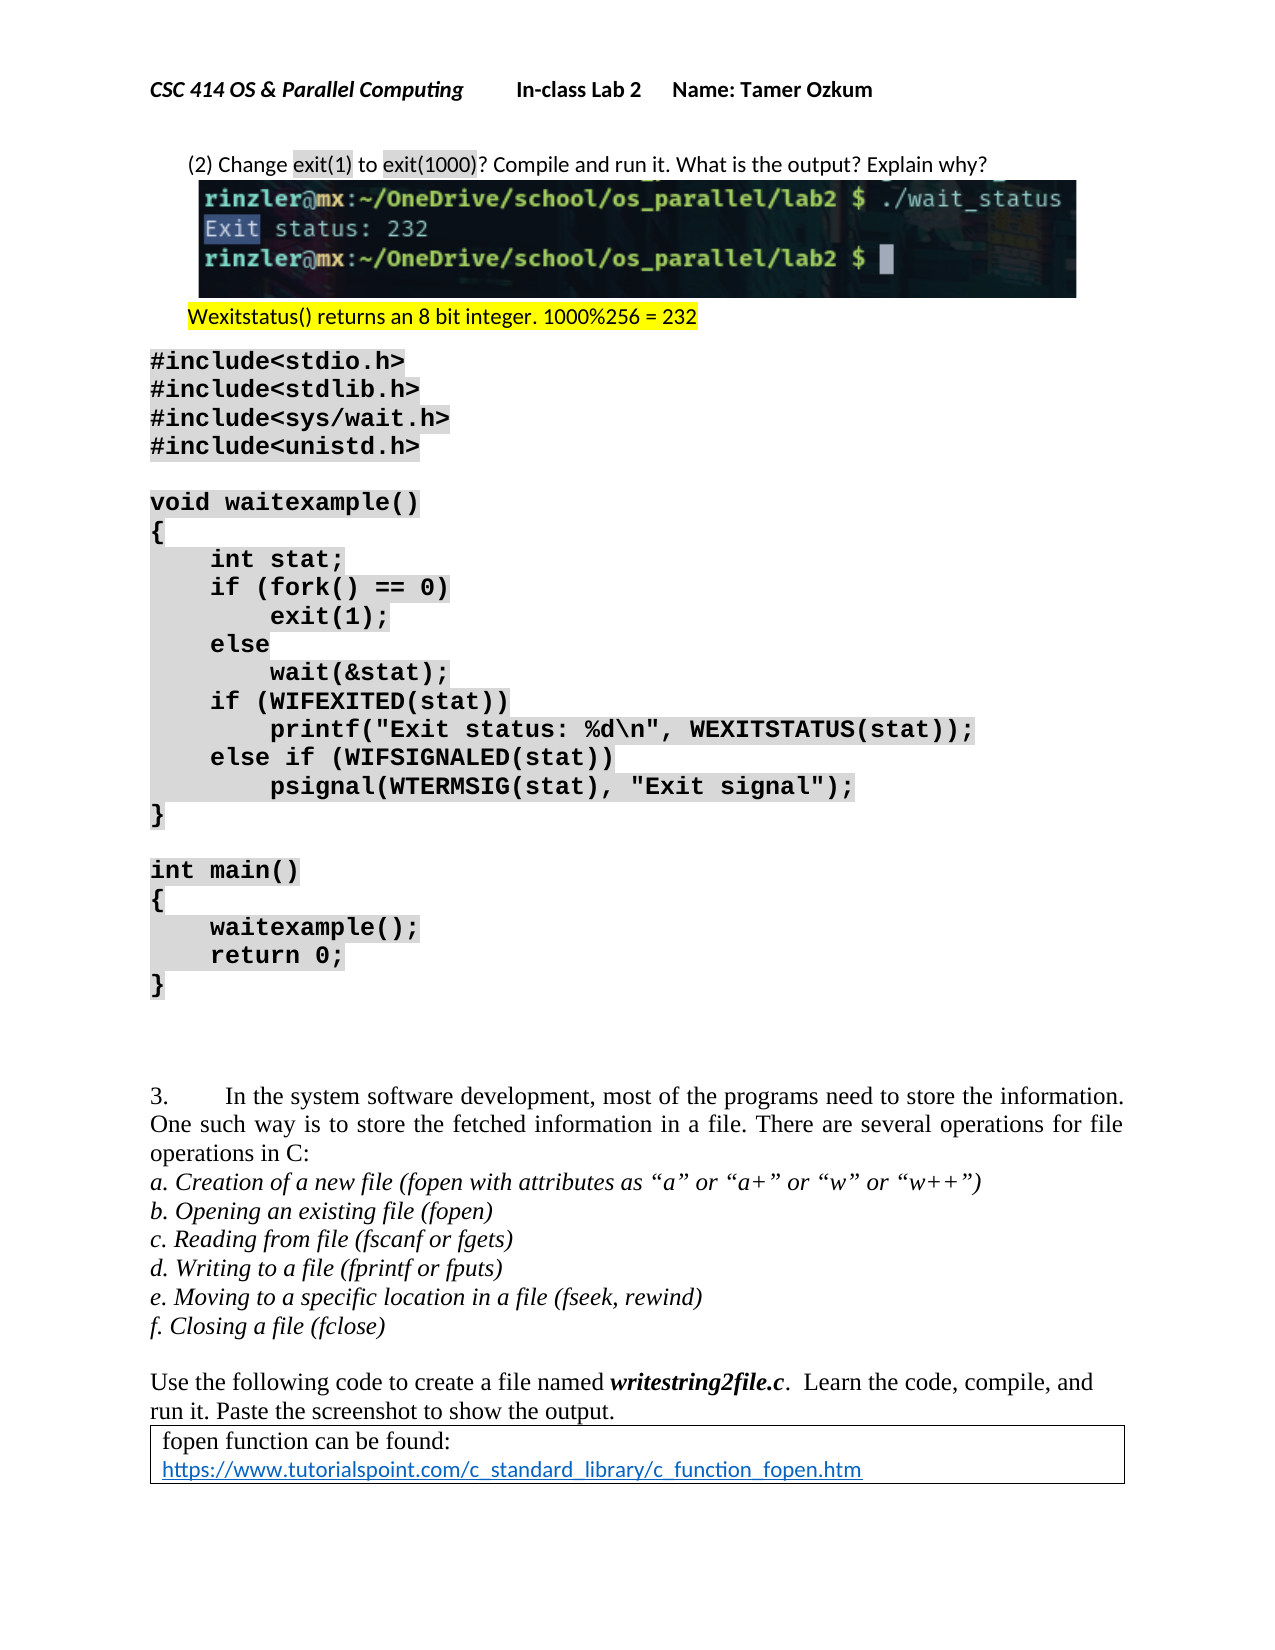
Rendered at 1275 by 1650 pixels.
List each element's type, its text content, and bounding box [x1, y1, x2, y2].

text d. Writing to a file (fprintf or fputs) [150, 1253, 1125, 1282]
text a. Creation of a new file (fopen with attributes as “a” or “a+” or “w” or “w++”) [150, 1167, 1125, 1196]
list Wexitstatus() returns an 8 bit integer. 1000%256 = 232 [187, 180, 1125, 330]
text } [150, 802, 1125, 830]
text int main() [150, 858, 1125, 886]
text int stat; [150, 547, 1125, 575]
text #include<stdlib.h> [150, 377, 1125, 405]
text void waitexample() [150, 490, 1125, 518]
text else if (WIFSIGNALED(stat)) [150, 745, 1125, 773]
text exit(1); [150, 603, 1125, 632]
text e. Moving to a specific location in a file (fseek, rewind) [150, 1282, 1125, 1311]
text return 0; [150, 943, 1125, 971]
text printf("Exit status: %d\n", WEXITSTATUS(stat)); [150, 717, 1125, 745]
text wait(&stat); [150, 660, 1125, 688]
text psignal(WTERMSIG(stat), "Exit signal"); [150, 773, 1125, 802]
text { [150, 518, 1125, 547]
list (2) Change exit(1) to exit(1000)? Compile and run it. What is the output? Explain why? [187, 150, 1125, 178]
text c. Reading from file (fscanf or fgets) [150, 1224, 1125, 1253]
text #include<stdio.h> [150, 349, 1125, 377]
text #include<unistd.h> [150, 434, 1125, 462]
text if (WIFEXITED(stat)) [150, 688, 1125, 717]
list In the system software development, most of the programs need to store the information. One such way is to store the fetched information in a file. There are several operations for file operations in C: [150, 1081, 1125, 1167]
text else [150, 632, 1125, 660]
table_header fopen function can be found: https://www.tutorialspoint.com/c_standard_library/c_function_fopen.htm [151, 1426, 1124, 1483]
text } [150, 971, 1125, 1000]
text #include<sys/wait.h> [150, 405, 1125, 434]
text waitexample(); [150, 915, 1125, 943]
text f. Closing a file (fclose) [150, 1311, 1125, 1339]
picture [198, 180, 1077, 298]
text if (fork() == 0) [150, 575, 1125, 603]
text Use the following code to create a file named writestring2file.c. Learn the code, compile, and run it. Paste the screenshot to show the output. [150, 1367, 1125, 1425]
text b. Opening an existing file (fopen) [150, 1196, 1125, 1224]
text { [150, 886, 1125, 915]
